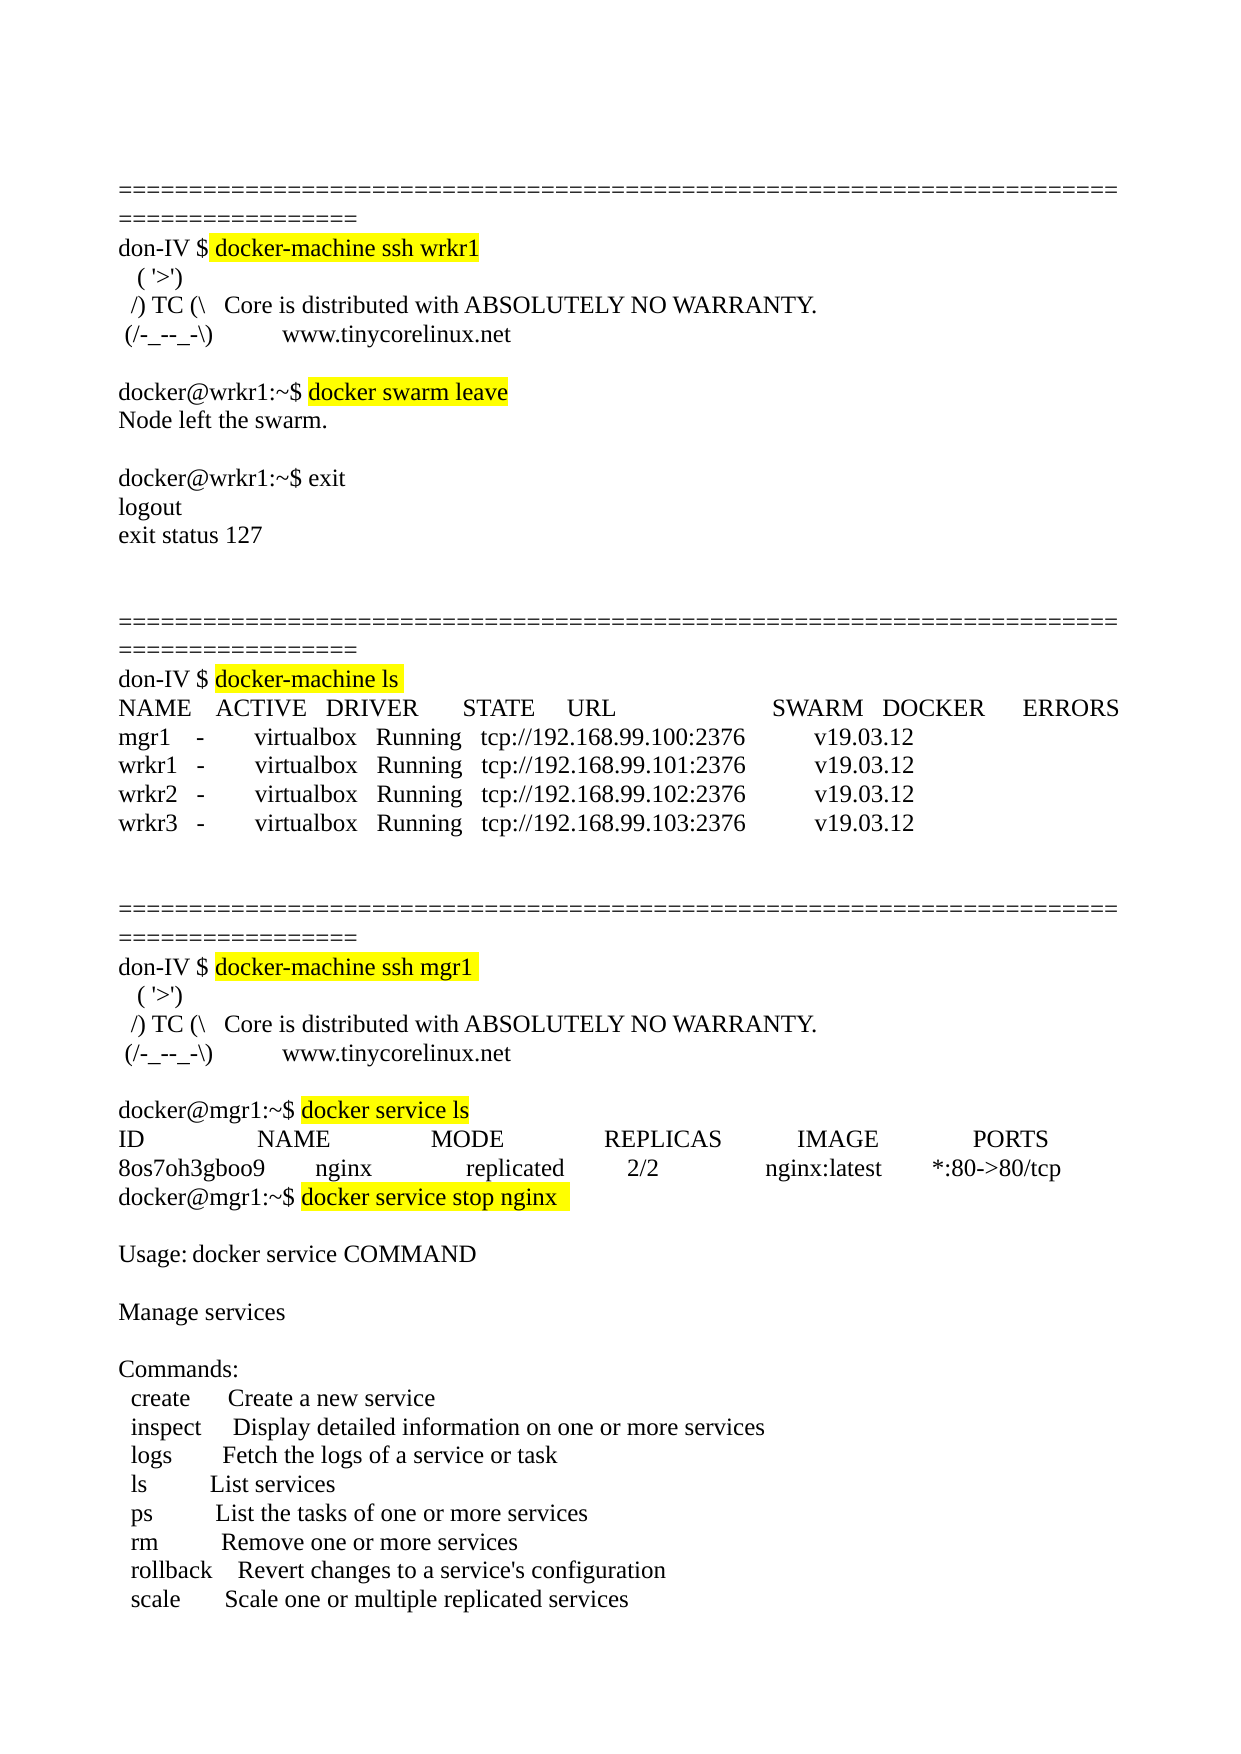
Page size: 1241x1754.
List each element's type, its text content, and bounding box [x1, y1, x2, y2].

text (/-_--_-\) www.tinycorelinux.net [118, 1038, 1122, 1067]
text mgr1 - virtualbox Running tcp://192.168.99.100:2376 v19.03.12 [118, 722, 1122, 751]
text scale Scale one or multiple replicated services [118, 1584, 1122, 1613]
text don-IV $ docker-machine ls [118, 664, 1122, 693]
text (/-_--_-\) www.tinycorelinux.net [118, 319, 1122, 348]
text docker@wrkr1:~$ docker swarm leave [118, 377, 1122, 406]
text exit status 127 [118, 521, 1122, 549]
text don-IV $ docker-machine ssh wrkr1 [118, 233, 1122, 262]
text 8os7oh3gboo9 nginx replicated 2/2 nginx:latest *:80->80/tcp [118, 1153, 1122, 1182]
text Usage: docker service COMMAND [118, 1239, 1122, 1268]
text docker@wrkr1:~$ exit [118, 463, 1122, 492]
text ======================================================================================== [118, 607, 1122, 664]
text Manage services [118, 1297, 1122, 1326]
text ps List the tasks of one or more services [118, 1498, 1122, 1527]
text docker@mgr1:~$ docker service ls [118, 1096, 1122, 1124]
text wrkr1 - virtualbox Running tcp://192.168.99.101:2376 v19.03.12 [118, 751, 1122, 779]
text NAME ACTIVE DRIVER STATE URL SWARM DOCKER ERRORS [118, 693, 1122, 722]
text /) TC (\ Core is distributed with ABSOLUTELY NO WARRANTY. [118, 1009, 1122, 1038]
text ======================================================================================== [118, 176, 1122, 233]
text ls List services [118, 1469, 1122, 1498]
text logs Fetch the logs of a service or task [118, 1441, 1122, 1469]
text inspect Display detailed information on one or more services [118, 1412, 1122, 1441]
text rm Remove one or more services [118, 1527, 1122, 1556]
text docker@mgr1:~$ docker service stop nginx [118, 1182, 1122, 1211]
text don-IV $ docker-machine ssh mgr1 [118, 952, 1122, 981]
text wrkr2 - virtualbox Running tcp://192.168.99.102:2376 v19.03.12 [118, 779, 1122, 808]
text ( '>') [118, 981, 1122, 1009]
text create Create a new service [118, 1383, 1122, 1412]
text Node left the swarm. [118, 406, 1122, 434]
text ( '>') [118, 262, 1122, 291]
text /) TC (\ Core is distributed with ABSOLUTELY NO WARRANTY. [118, 291, 1122, 319]
text Commands: [118, 1354, 1122, 1383]
text ======================================================================================== [118, 894, 1122, 952]
text rollback Revert changes to a service's configuration [118, 1556, 1122, 1584]
text wrkr3 - virtualbox Running tcp://192.168.99.103:2376 v19.03.12 [118, 808, 1122, 837]
text logout [118, 492, 1122, 521]
text ID NAME MODE REPLICAS IMAGE PORTS [118, 1124, 1122, 1153]
